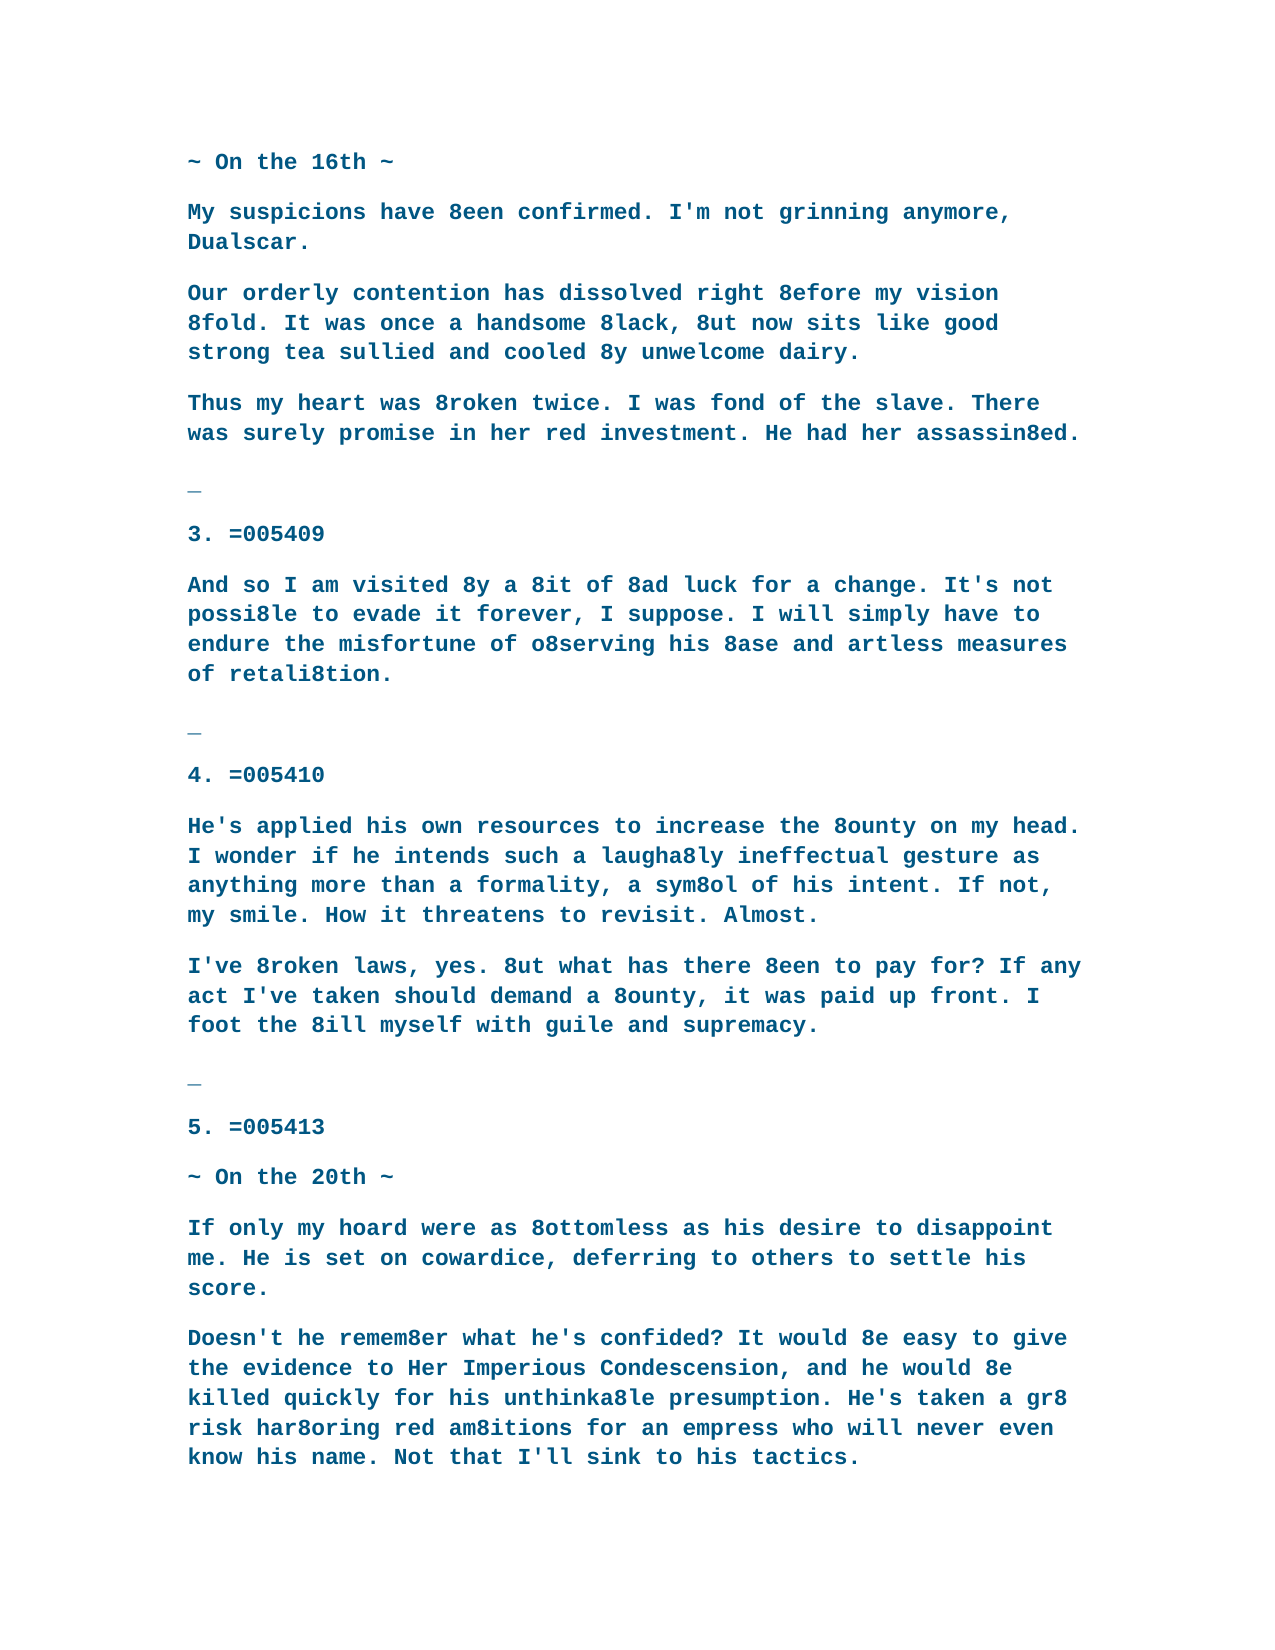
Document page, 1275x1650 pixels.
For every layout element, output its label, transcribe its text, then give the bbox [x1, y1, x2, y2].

text Our orderly contention has dissolved right 8efore my vision 8fold. It was once a handsome 8lack, 8ut now sits like good strong tea sullied and cooled 8y unwelcome dairy. [187, 281, 1087, 367]
text My suspicions have 8een confirmed. I'm not grinning anymore, Dualscar. [187, 201, 1087, 256]
text He's applied his own resources to increase the 8ounty on my head. I wonder if he intends such a laugha8ly ineffectual gesture as anything more than a formality, a sym8ol of his intent. If not, my smile. How it threatens to revisit. Almost. [187, 814, 1087, 929]
text Thus my heart was 8roken twice. I was fond of the slave. There was surely promise in her red investment. He had her assassin8ed. [187, 391, 1087, 447]
text 5. =005413 [187, 1115, 1087, 1141]
text _ [187, 472, 1087, 498]
text 4. =005410 [187, 763, 1087, 789]
text Doesn't he remem8er what he's confided? It would 8e easy to give the evidence to Her Imperious Condescension, and he would 8e killed quickly for his unthinka8le presumption. He's taken a gr8 risk har8oring red am8itions for an empress who will never even know his name. Not that I'll sink to his tactics. [187, 1326, 1087, 1472]
text 3. =005409 [187, 522, 1087, 548]
text _ [187, 713, 1087, 739]
text _ [187, 1064, 1087, 1090]
text And so I am visited 8y a 8it of 8ad luck for a change. It's not possi8le to evade it forever, I suppose. I will simply have to endure the misfortune of o8serving his 8ase and artless measures of retali8tion. [187, 573, 1087, 688]
text If only my hoard were as 8ottomless as his desire to disappoint me. He is set on cowardice, deferring to others to settle his score. [187, 1216, 1087, 1302]
text I've 8roken laws, yes. 8ut what has there 8een to pay for? If any act I've taken should demand a 8ounty, it was paid up front. I foot the 8ill myself with guile and supremacy. [187, 954, 1087, 1040]
text ~ On the 16th ~ [187, 150, 1087, 176]
text ~ On the 20th ~ [187, 1166, 1087, 1192]
